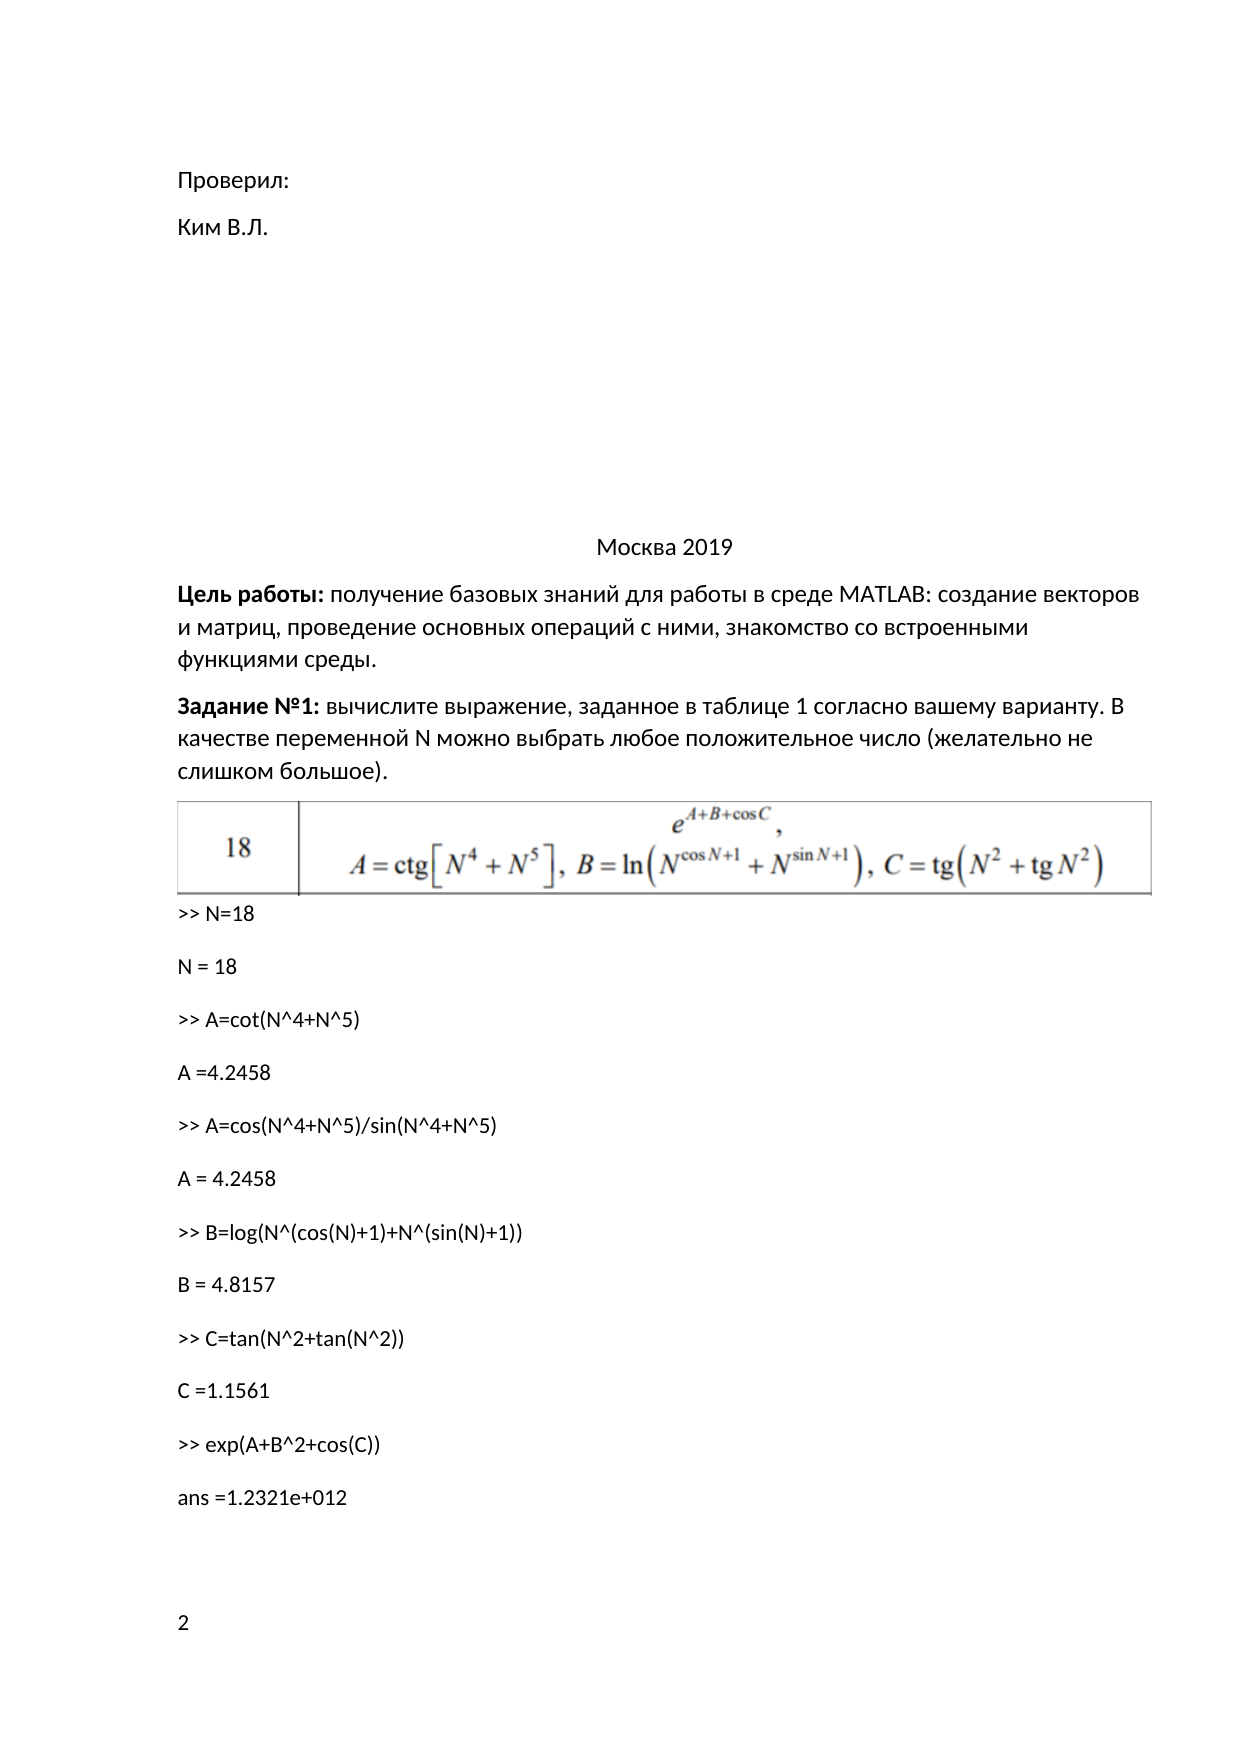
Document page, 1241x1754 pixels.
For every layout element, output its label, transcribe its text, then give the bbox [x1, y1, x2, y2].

text Цель работы: получение базовых знаний для работы в среде MATLAB: создание векторов и матриц, проведение основных операций с ними, знакомство со встроенными функциями среды. [177, 578, 1152, 674]
text ans =1.2321e+012 [177, 1483, 1152, 1511]
text A = 4.2458 [177, 1164, 1152, 1193]
text >> exp(A+B^2+cos(C)) [177, 1430, 1152, 1458]
text Москва 2019 [177, 531, 1152, 562]
text Задание №1: вычислите выражение, заданное в таблице 1 согласно вашему варианту. В качестве переменной N можно выбрать любое положительное число (желательно не слишком большое). [177, 690, 1152, 786]
text >> N=18 [177, 896, 1152, 927]
text A =4.2458 [177, 1058, 1152, 1087]
picture [177, 801, 1152, 896]
text Ким В.Л. [177, 211, 1152, 242]
text B = 4.8157 [177, 1271, 1152, 1299]
text N = 18 [177, 952, 1152, 981]
text Проверил: [177, 164, 1152, 195]
text C =1.1561 [177, 1377, 1152, 1405]
text >> C=tan(N^2+tan(N^2)) [177, 1324, 1152, 1352]
text >> B=log(N^(cos(N)+1)+N^(sin(N)+1)) [177, 1218, 1152, 1246]
text >> A=cos(N^4+N^5)/sin(N^4+N^5) [177, 1112, 1152, 1139]
text >> A=cot(N^4+N^5) [177, 1006, 1152, 1033]
